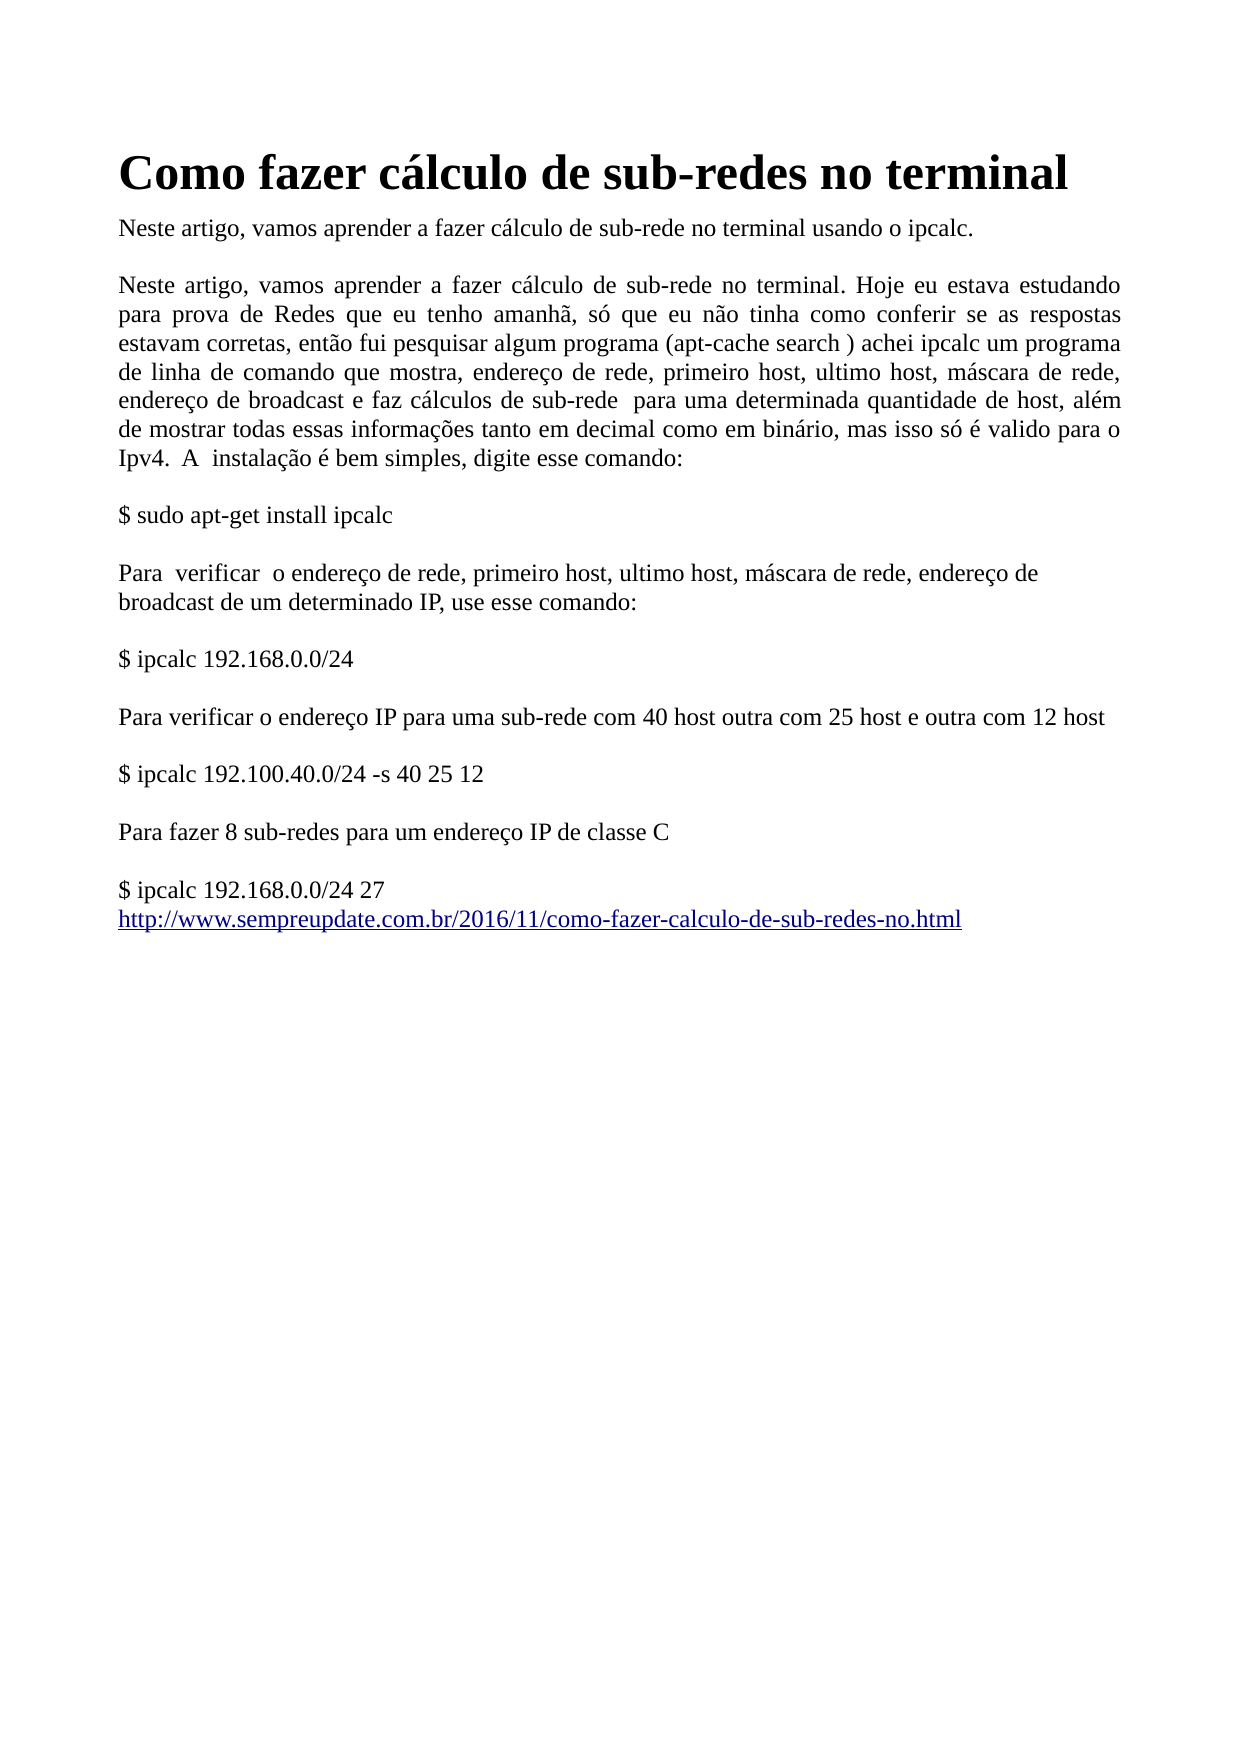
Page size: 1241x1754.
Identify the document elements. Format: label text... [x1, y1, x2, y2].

text $ ipcalc 192.168.0.0/24 [118, 644, 1122, 673]
text $ sudo apt-get install ipcalc [118, 501, 1122, 529]
text Para fazer 8 sub-redes para um endereço IP de classe C [118, 788, 1122, 846]
text $ ipcalc 192.100.40.0/24 -s 40 25 12 [118, 759, 1122, 788]
text Para verificar o endereço de rede, primeiro host, ultimo host, máscara de rede, endereço de broadcast de um determinado IP, use esse comando: [118, 529, 1122, 616]
text Neste artigo, vamos aprender a fazer cálculo de sub-rede no terminal usando o ipcalc. [118, 213, 1122, 242]
text http://www.sempreupdate.com.br/2016/11/como-fazer-calculo-de-sub-redes-no.html [118, 904, 1122, 933]
text Para verificar o endereço IP para uma sub-rede com 40 host outra com 25 host e outra com 12 host [118, 673, 1122, 731]
text $ ipcalc 192.168.0.0/24 27 [118, 875, 1122, 904]
text Neste artigo, vamos aprender a fazer cálculo de sub-rede no terminal. Hoje eu estava estudando para prova de Redes que eu tenho amanhã, só que eu não tinha como conferir se as respostas estavam corretas, então fui pesquisar algum programa (apt-cache search ) achei ipcalc um programa de linha de comando que mostra, endereço de rede, primeiro host, ultimo host, máscara de rede, endereço de broadcast e faz cálculos de sub-rede para uma determinada quantidade de host, além de mostrar todas essas informações tanto em decimal como em binário, mas isso só é valido para o Ipv4. A instalação é bem simples, digite esse comando: [118, 271, 1122, 472]
subtitle Como fazer cálculo de sub-redes no terminal [118, 143, 1122, 201]
